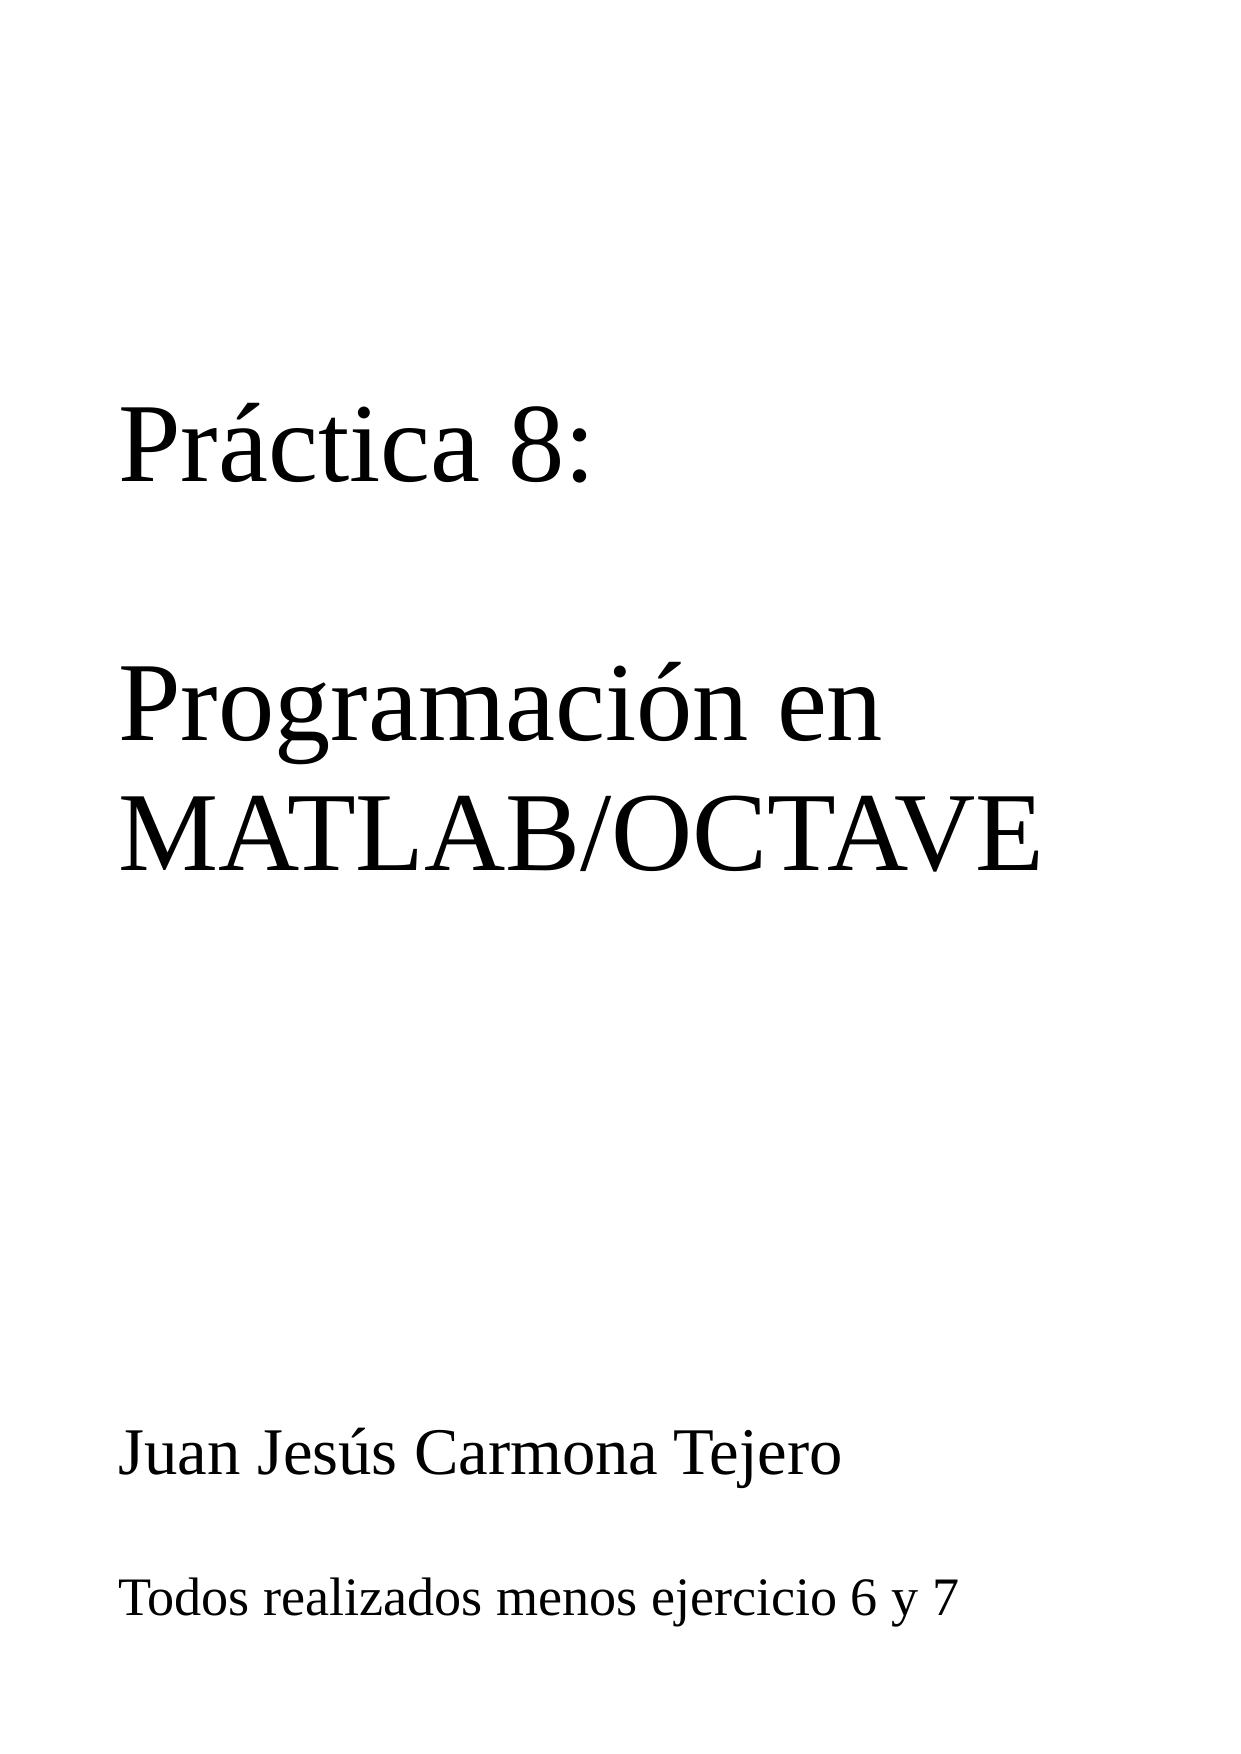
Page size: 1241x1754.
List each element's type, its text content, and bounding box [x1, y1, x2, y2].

text MATLAB/OCTAVE [118, 765, 1122, 894]
text Programación en [118, 636, 1122, 765]
text Práctica 8: [118, 377, 1122, 506]
text Todos realizados menos ejercicio 6 y 7 [118, 1565, 1122, 1627]
text Juan Jesús Carmona Tejero [118, 1412, 1122, 1488]
